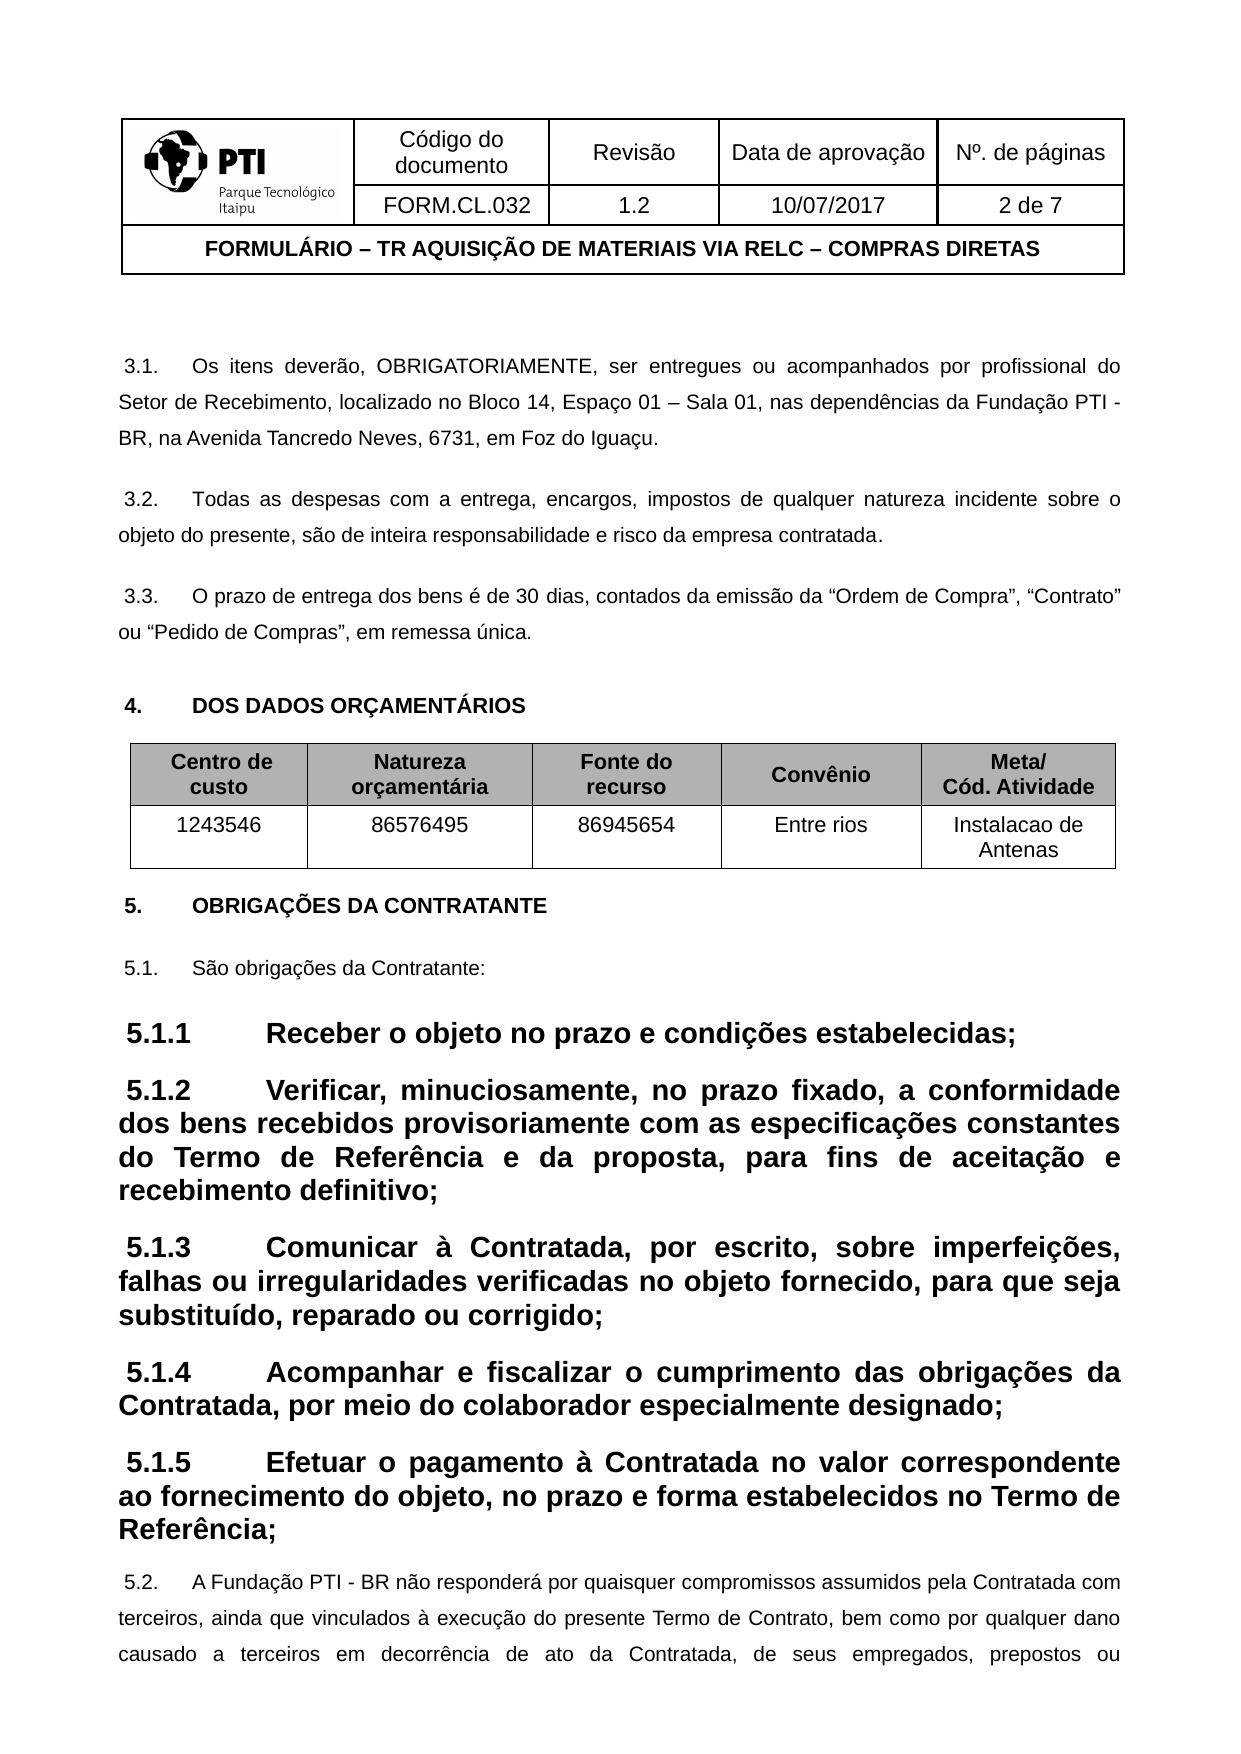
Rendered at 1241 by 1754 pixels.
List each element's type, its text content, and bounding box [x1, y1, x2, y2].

subtitle OBRIGAÇÕES DA CONTRATANTE [118, 893, 1122, 918]
table_header Fonte do recurso [533, 744, 721, 805]
subtitle Acompanhar e fiscalizar o cumprimento das obrigações da Contratada, por meio do colaborador especialmente designado; [118, 1354, 1122, 1422]
subtitle A Fundação PTI - BR não responderá por quaisquer compromissos assumidos pela Contratada com terceiros, ainda que vinculados à execução do presente Termo de Contrato, bem como por qualquer dano causado a terceiros em decorrência de ato da Contratada, de seus empregados, prepostos ou [118, 1570, 1122, 1666]
subtitle Todas as despesas com a entrega, encargos, impostos de qualquer natureza incidente sobre o objeto do presente, são de inteira responsabilidade e risco da empresa contratada. [118, 487, 1122, 547]
subtitle DOS DADOS ORÇAMENTÁRIOS [118, 693, 1122, 718]
table_cell 86945654 [533, 806, 721, 868]
table_cell Entre rios [722, 806, 921, 868]
subtitle São obrigações da Contratante: [118, 956, 1122, 979]
table_cell 86576495 [308, 806, 532, 868]
table_header Centro de custo [131, 744, 307, 805]
subtitle Os itens deverão, OBRIGATORIAMENTE, ser entregues ou acompanhados por profissional do Setor de Recebimento, localizado no Bloco 14, Espaço 01 – Sala 01, nas dependências da Fundação PTI - BR, na Avenida Tancredo Neves, 6731, em Foz do Iguaçu. [118, 354, 1122, 450]
subtitle O prazo de entrega dos bens é de 30 dias, contados da emissão da “Ordem de Compra”, “Contrato” ou “Pedido de Compras”, em remessa única. [118, 583, 1122, 643]
table_header Convênio [722, 744, 921, 805]
subtitle Efetuar o pagamento à Contratada no valor correspondente ao fornecimento do objeto, no prazo e forma estabelecidos no Termo de Referência; [118, 1445, 1122, 1546]
subtitle Receber o objeto no prazo e condições estabelecidas; [118, 1016, 1122, 1049]
table_header Natureza orçamentária [308, 744, 532, 805]
table_cell 1243546 [131, 806, 307, 868]
table_cell Instalacao de Antenas [922, 806, 1115, 868]
subtitle Comunicar à Contratada, por escrito, sobre imperfeições, falhas ou irregularidades verificadas no objeto fornecido, para que seja substituído, reparado ou corrigido; [118, 1230, 1122, 1331]
table_header Meta/ Cód. Atividade [922, 744, 1115, 805]
subtitle Verificar, minuciosamente, no prazo fixado, a conformidade dos bens recebidos provisoriamente com as especificações constantes do Termo de Referência e da proposta, para fins de aceitação e recebimento definitivo; [118, 1073, 1122, 1207]
